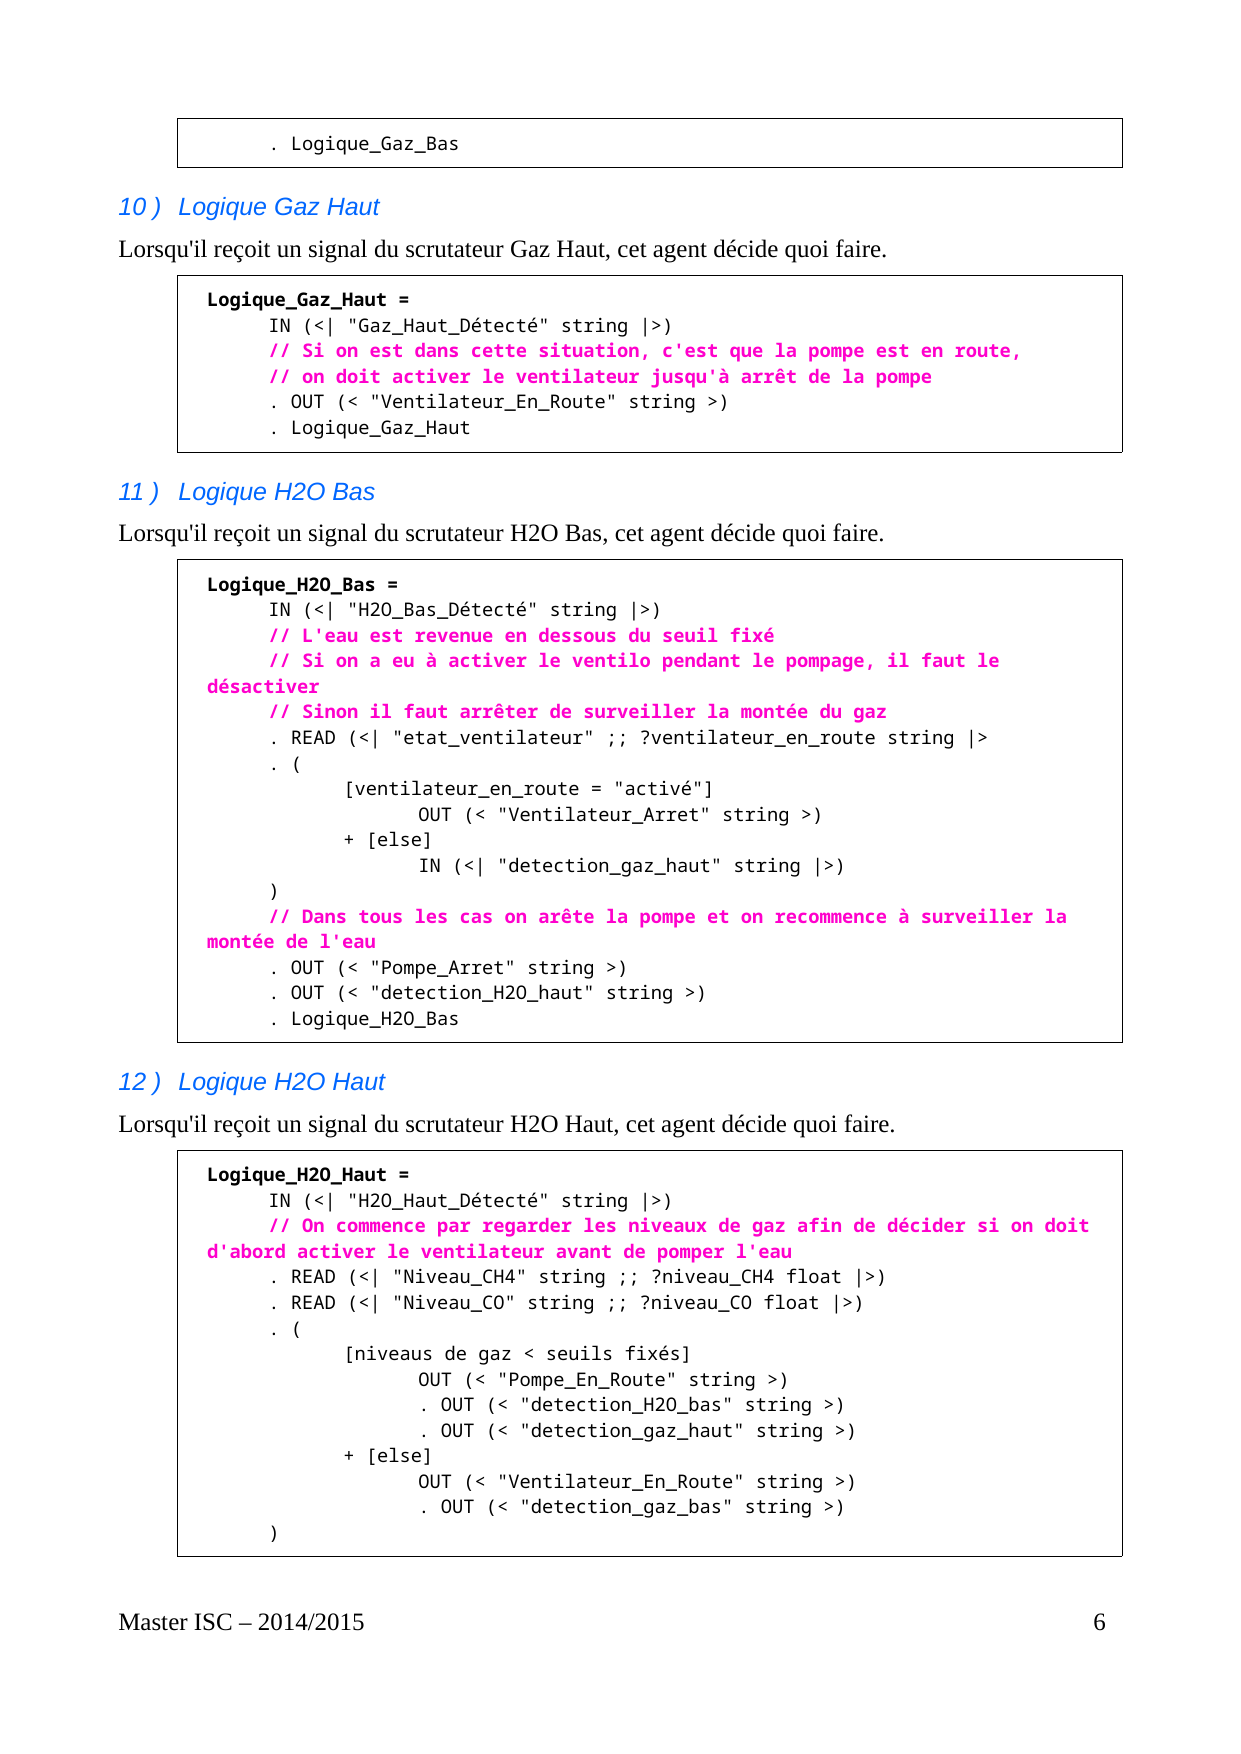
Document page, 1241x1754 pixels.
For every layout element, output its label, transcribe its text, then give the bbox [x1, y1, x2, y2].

text IN (<| "H2O_Haut_Détecté" string |>) [178, 1175, 1122, 1201]
text // on doit activer le ventilateur jusqu'à arrêt de la pompe [178, 351, 1122, 377]
subtitle Logique Gaz Haut [118, 192, 1122, 221]
text . ( [178, 1303, 1122, 1328]
text . OUT (< "detection_gaz_haut" string >) [178, 1405, 1122, 1431]
text IN (<| "H2O_Bas_Détecté" string |>) [178, 585, 1122, 610]
text Logique_H2O_Bas = [178, 560, 1122, 585]
text // L'eau est revenue en dessous du seuil fixé [178, 610, 1122, 636]
text [niveaus de gaz < seuils fixés] [178, 1328, 1122, 1354]
text . READ (<| "Niveau_CO" string ;; ?niveau_CO float |>) [178, 1277, 1122, 1303]
text . Logique_Gaz_Haut [178, 402, 1122, 452]
text // On commence par regarder les niveaux de gaz afin de décider si on doit d'abord activer le ventilateur avant de pomper l'eau [178, 1201, 1122, 1252]
text [ventilateur_en_route = "activé"] [178, 763, 1122, 789]
subtitle Logique H2O Haut [118, 1067, 1122, 1096]
text // Dans tous les cas on arête la pompe et on recommence à surveiller la montée de l'eau [178, 891, 1122, 942]
text . Logique_H2O_Bas [178, 993, 1122, 1042]
text // Si on a eu à activer le ventilo pendant le pompage, il faut le désactiver [178, 636, 1122, 687]
text . ( [178, 738, 1122, 763]
text + [else] [178, 1431, 1122, 1456]
text . READ (<| "Niveau_CH4" string ;; ?niveau_CH4 float |>) [178, 1252, 1122, 1277]
text // Si on est dans cette situation, c'est que la pompe est en route, [178, 326, 1122, 351]
text . OUT (< "Pompe_Arret" string >) [178, 942, 1122, 968]
text . OUT (< "Ventilateur_En_Route" string >) [178, 377, 1122, 402]
text . OUT (< "detection_H2O_bas" string >) [178, 1379, 1122, 1405]
text Lorsqu'il reçoit un signal du scrutateur Gaz Haut, cet agent décide quoi faire. [118, 234, 1122, 262]
text ) [178, 1507, 1122, 1556]
text + [else] [178, 814, 1122, 840]
text Logique_H2O_Haut = [178, 1151, 1122, 1175]
text IN (<| "Gaz_Haut_Détecté" string |>) [178, 300, 1122, 326]
text Lorsqu'il reçoit un signal du scrutateur H2O Bas, cet agent décide quoi faire. [118, 518, 1122, 547]
text . OUT (< "detection_H2O_haut" string >) [178, 968, 1122, 993]
text OUT (< "Ventilateur_En_Route" string >) [178, 1456, 1122, 1482]
text ) [178, 866, 1122, 891]
text Logique_Gaz_Haut = [178, 276, 1122, 300]
text OUT (< "Pompe_En_Route" string >) [178, 1354, 1122, 1379]
text // Sinon il faut arrêter de surveiller la montée du gaz [178, 687, 1122, 712]
text Lorsqu'il reçoit un signal du scrutateur H2O Haut, cet agent décide quoi faire. [118, 1109, 1122, 1137]
text OUT (< "Ventilateur_Arret" string >) [178, 789, 1122, 814]
text . OUT (< "detection_gaz_bas" string >) [178, 1482, 1122, 1507]
text . Logique_Gaz_Bas [178, 119, 1122, 167]
subtitle Logique H2O Bas [118, 477, 1122, 506]
text . READ (<| "etat_ventilateur" ;; ?ventilateur_en_route string |> [178, 712, 1122, 738]
text IN (<| "detection_gaz_haut" string |>) [178, 840, 1122, 866]
